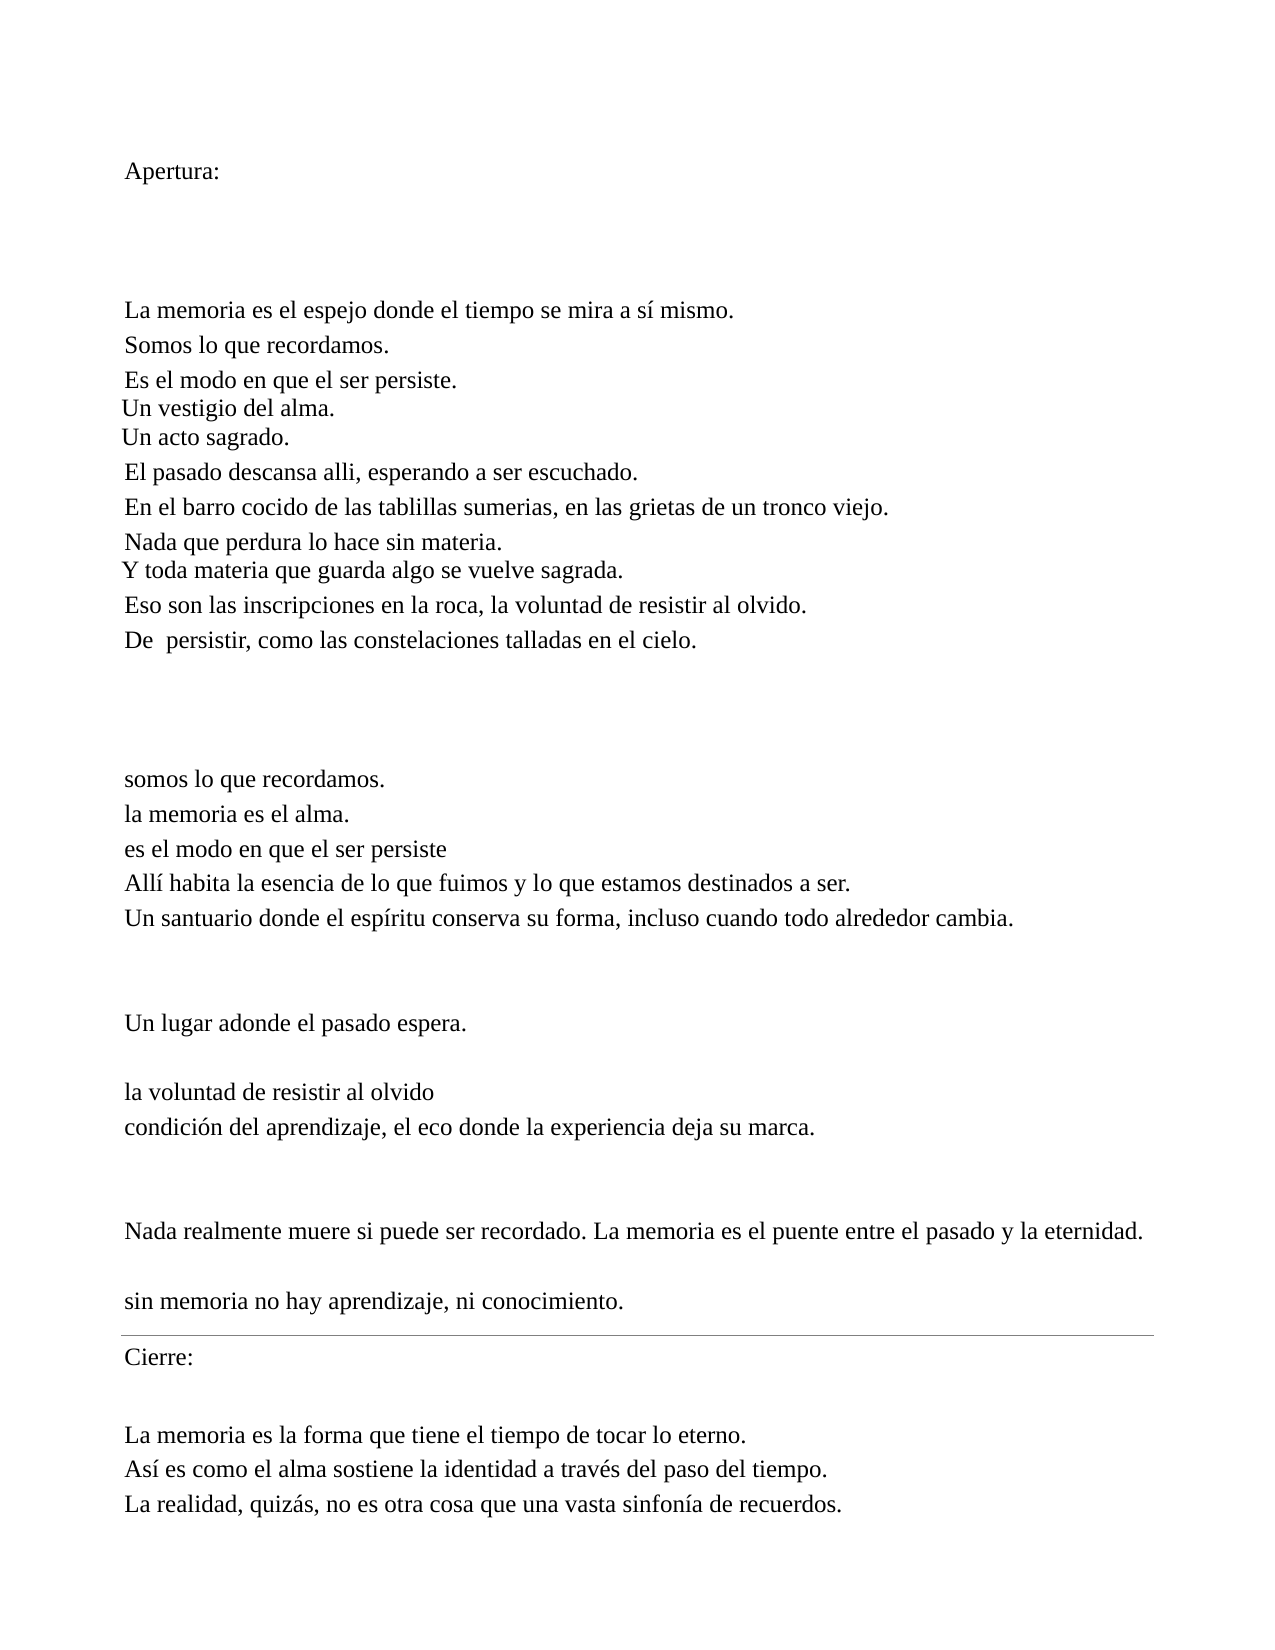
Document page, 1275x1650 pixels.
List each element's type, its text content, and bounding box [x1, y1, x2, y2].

text Un lugar adonde el pasado espera. [121, 1008, 1154, 1036]
text es el modo en que el ser persiste [121, 834, 1154, 862]
text La memoria es el espejo donde el tiempo se mira a sí mismo. [121, 295, 1154, 324]
text Nada que perdura lo hace sin materia. Y toda materia que guarda algo se vuelve sagrada. [121, 527, 1154, 584]
text En el barro cocido de las tablillas sumerias, en las grietas de un tronco viejo. [121, 492, 1154, 521]
text Cierre: [121, 1342, 1154, 1370]
text Nada realmente muere si puede ser recordado. La memoria es el puente entre el pasado y la eternidad. [121, 1216, 1154, 1245]
text Eso son las inscripciones en la roca, la voluntad de resistir al olvido. [121, 590, 1154, 619]
text Así es como el alma sostiene la identidad a través del paso del tiempo. [121, 1454, 1154, 1483]
text Apertura: [121, 156, 1154, 185]
text La memoria es la forma que tiene el tiempo de tocar lo eterno. [121, 1420, 1154, 1448]
text Allí habita la esencia de lo que fuimos y lo que estamos destinados a ser. [121, 868, 1154, 897]
text condición del aprendizaje, el eco donde la experiencia deja su marca. [121, 1112, 1154, 1141]
text El pasado descansa alli, esperando a ser escuchado. [121, 457, 1154, 486]
text Somos lo que recordamos. [121, 330, 1154, 359]
text la voluntad de resistir al olvido [121, 1077, 1154, 1106]
text somos lo que recordamos. [121, 764, 1154, 793]
text La realidad, quizás, no es otra cosa que una vasta sinfonía de recuerdos. [121, 1489, 1154, 1518]
text Es el modo en que el ser persiste. Un vestigio del alma. Un acto sagrado. [121, 365, 1154, 451]
text Un santuario donde el espíritu conserva su forma, incluso cuando todo alrededor cambia. [121, 903, 1154, 932]
text De persistir, como las constelaciones talladas en el cielo. [121, 625, 1154, 654]
text sin memoria no hay aprendizaje, ni conocimiento. [121, 1286, 1154, 1315]
text la memoria es el alma. [121, 799, 1154, 828]
